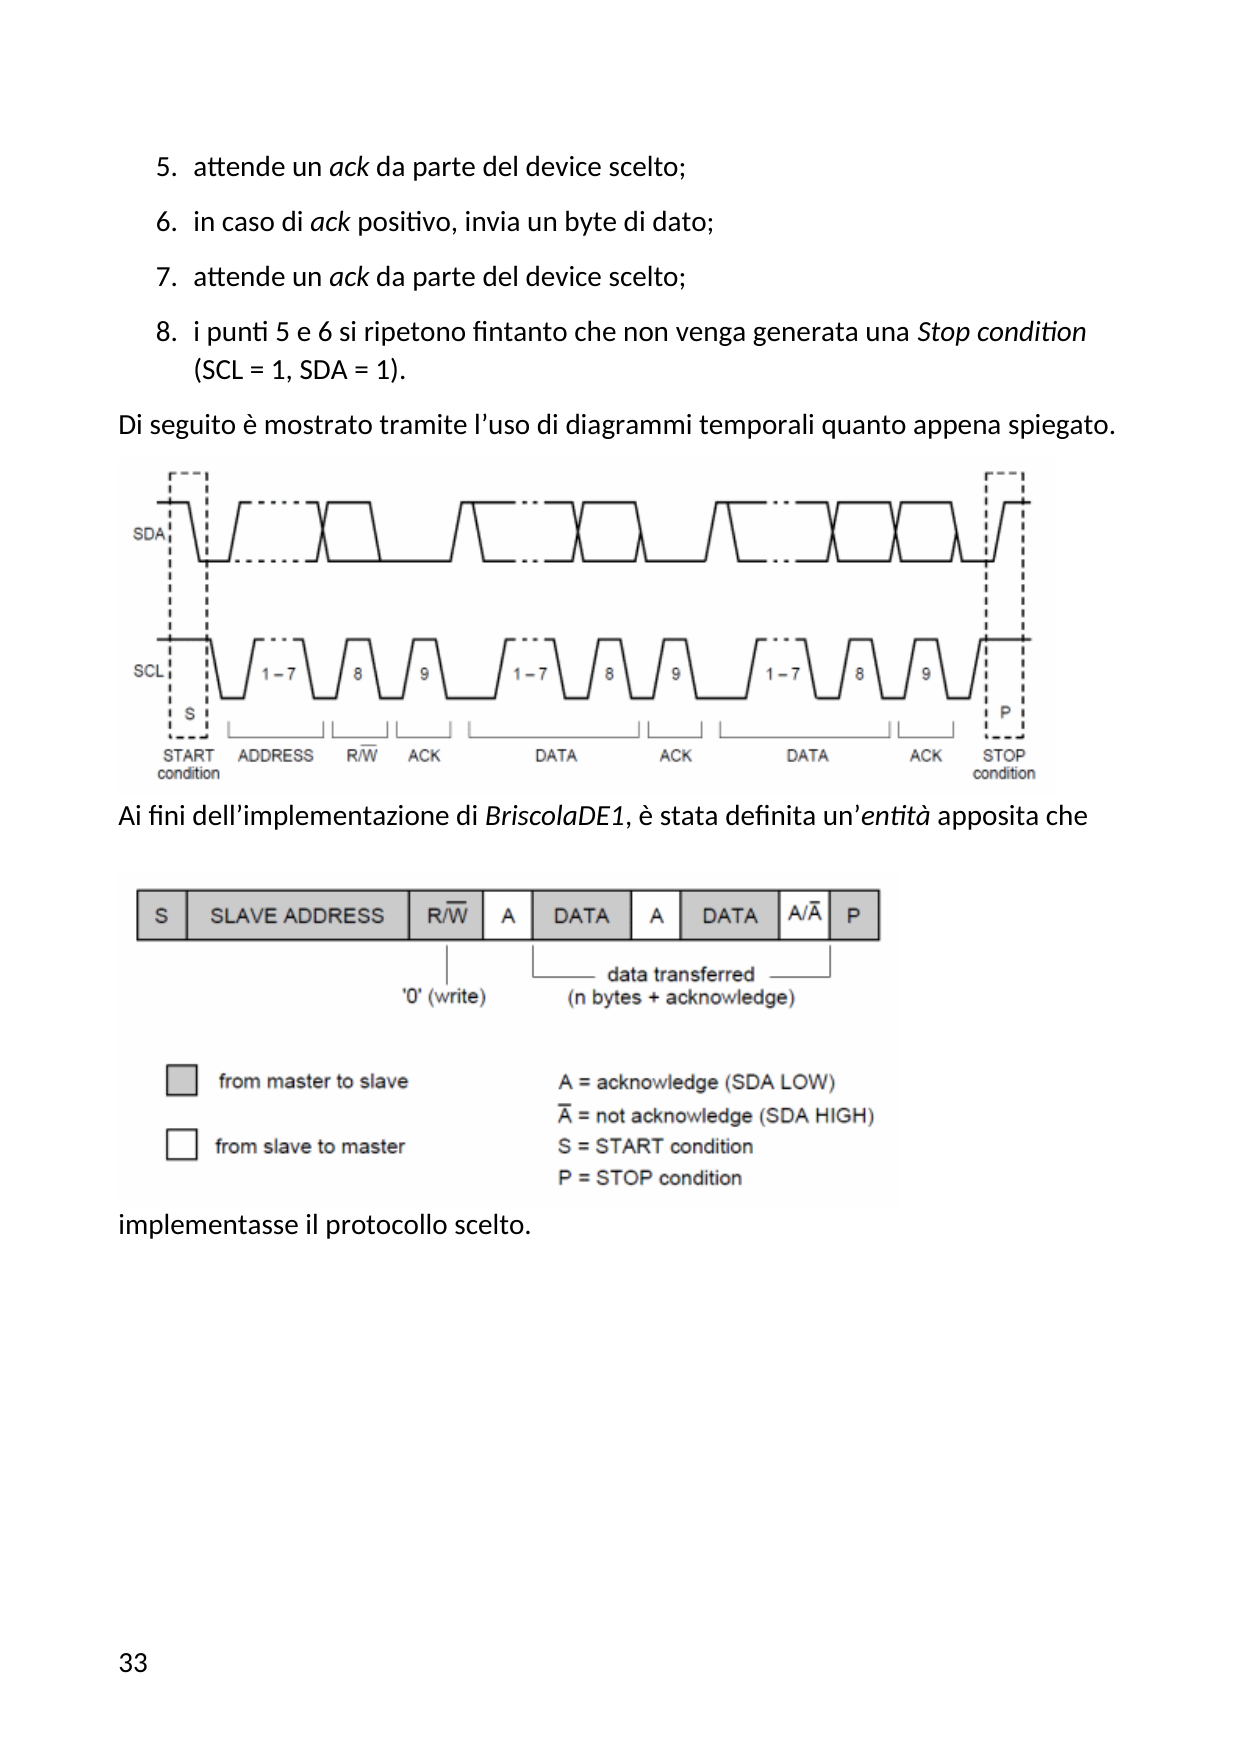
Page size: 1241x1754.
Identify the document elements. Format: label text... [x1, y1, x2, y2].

text Ai fini dell’implementazione di BriscolaDE1, è stata definita un’entità apposita che implementasse il protocollo scelto. [118, 470, 1122, 1242]
picture [118, 870, 900, 1207]
list in caso di ack positivo, invia un byte di dato; [156, 203, 1122, 238]
list attende un ack da parte del device scelto; [156, 148, 1122, 183]
list i punti 5 e 6 si ripetono fintanto che non venga generata una Stop condition (SCL = 1, SDA = 1). [156, 313, 1122, 387]
text Di seguito è mostrato tramite l’uso di diagrammi temporali quanto appena spiegato. [118, 406, 1122, 442]
list attende un ack da parte del device scelto; [156, 258, 1122, 293]
picture [118, 457, 1056, 795]
